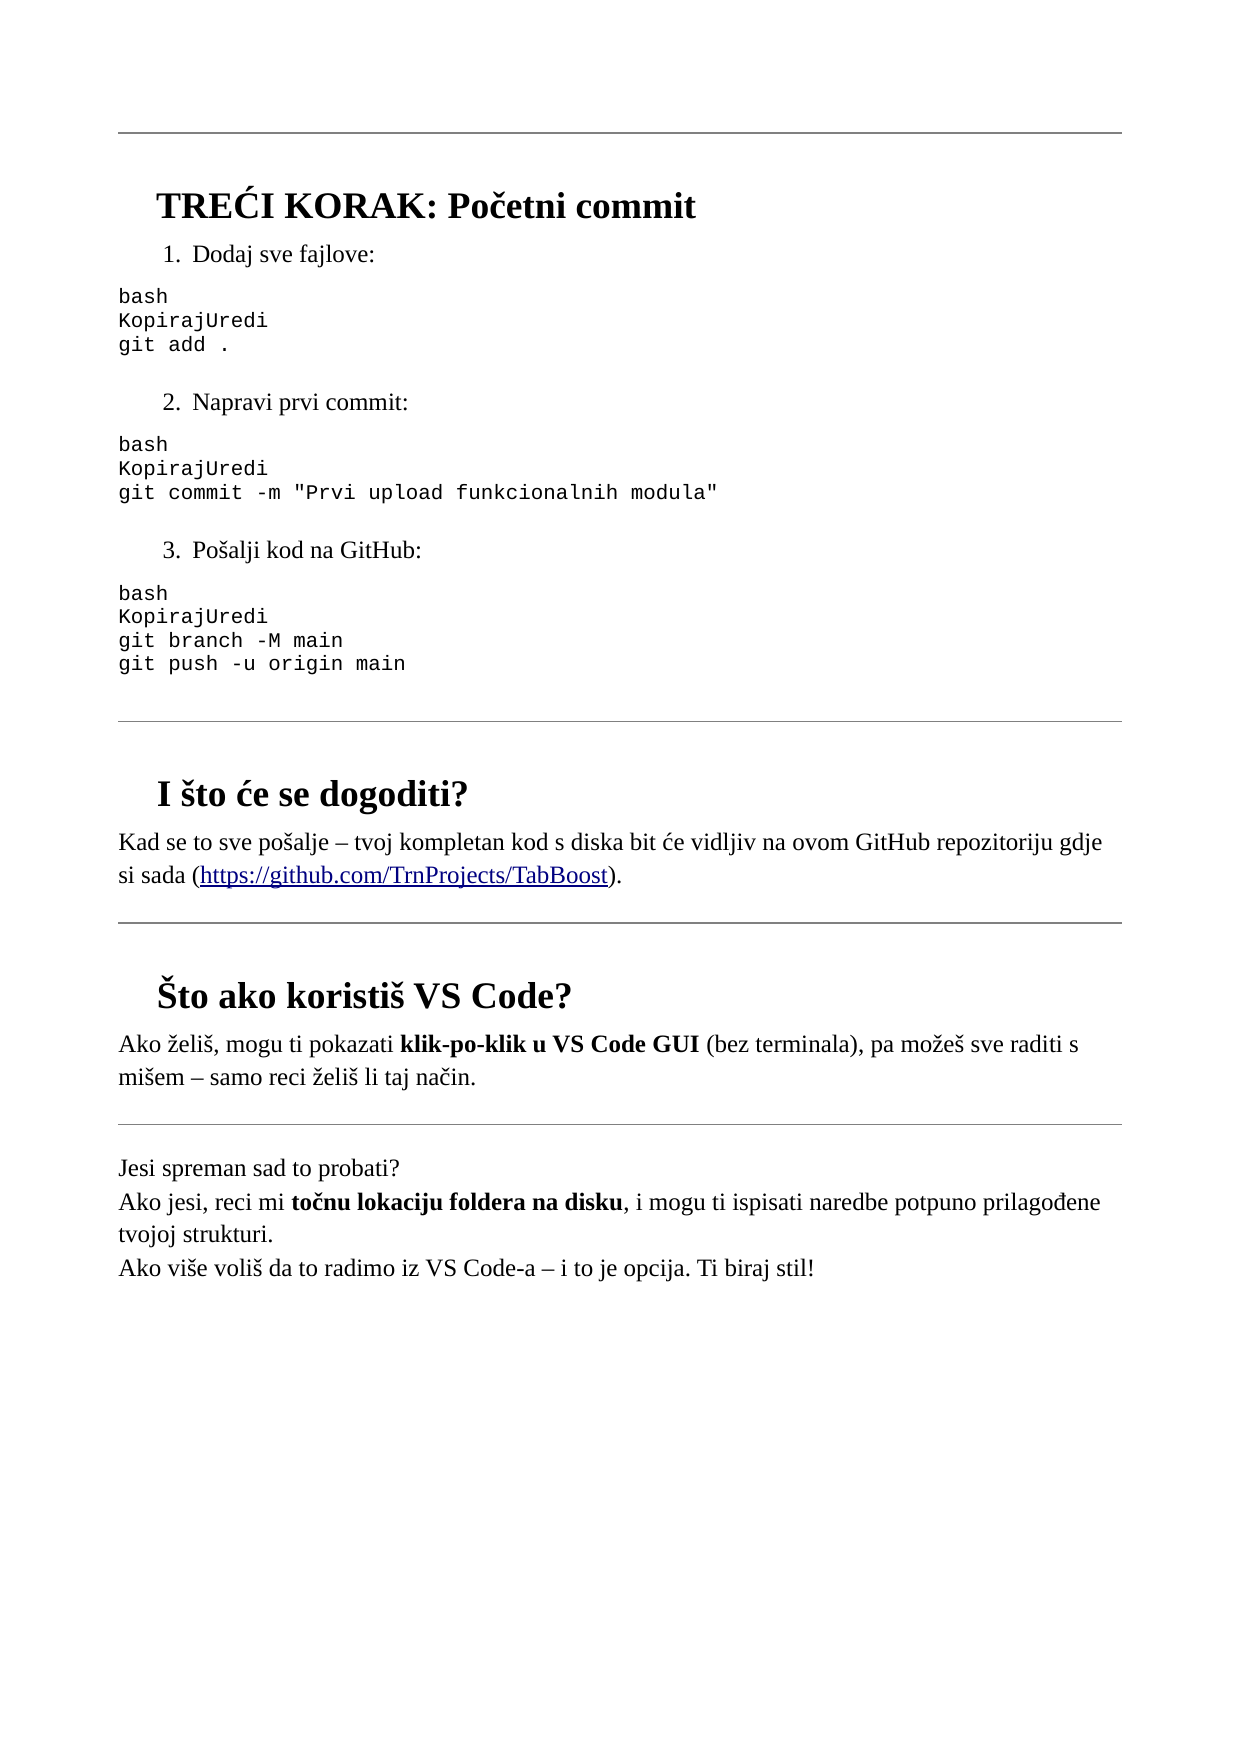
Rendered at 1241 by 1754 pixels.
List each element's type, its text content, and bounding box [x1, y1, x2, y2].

text Kad se to sve pošalje – tvoj kompletan kod s diska bit će vidljiv na ovom GitHub repozitoriju gdje si sada (https://github.com/TrnProjects/TabBoost). [118, 827, 1122, 889]
subtitle 📁 I što će se dogoditi? [118, 772, 1122, 815]
text KopirajUredi [118, 458, 1122, 482]
text Jesi spreman sad to probati? Ako jesi, reci mi točnu lokaciju foldera na disku, i mogu ti ispisati naredbe potpuno prilagođene tvojoj strukturi. Ako više voliš da to radimo iz VS Code-a – i to je opcija. Ti biraj stil! [118, 1153, 1122, 1281]
text Ako želiš, mogu ti pokazati klik-po-klik u VS Code GUI (bez terminala), pa možeš sve raditi s mišem – samo reci želiš li taj način. [118, 1029, 1122, 1090]
list Dodaj sve fajlove: [162, 239, 1122, 268]
text KopirajUredi [118, 606, 1122, 630]
text bash [118, 286, 1122, 310]
text KopirajUredi [118, 310, 1122, 334]
list Napravi prvi commit: [162, 387, 1122, 416]
text bash [118, 434, 1122, 458]
text bash [118, 582, 1122, 606]
subtitle 🔄 Što ako koristiš VS Code? [118, 973, 1122, 1016]
text git branch -M main [118, 630, 1122, 653]
list Pošalji kod na GitHub: [162, 535, 1122, 564]
text git push -u origin main [118, 653, 1122, 677]
text git commit -m "Prvi upload funkcionalnih modula" [118, 482, 1122, 505]
text git add . [118, 334, 1122, 357]
subtitle ✅ TREĆI KORAK: Početni commit [118, 183, 1122, 226]
